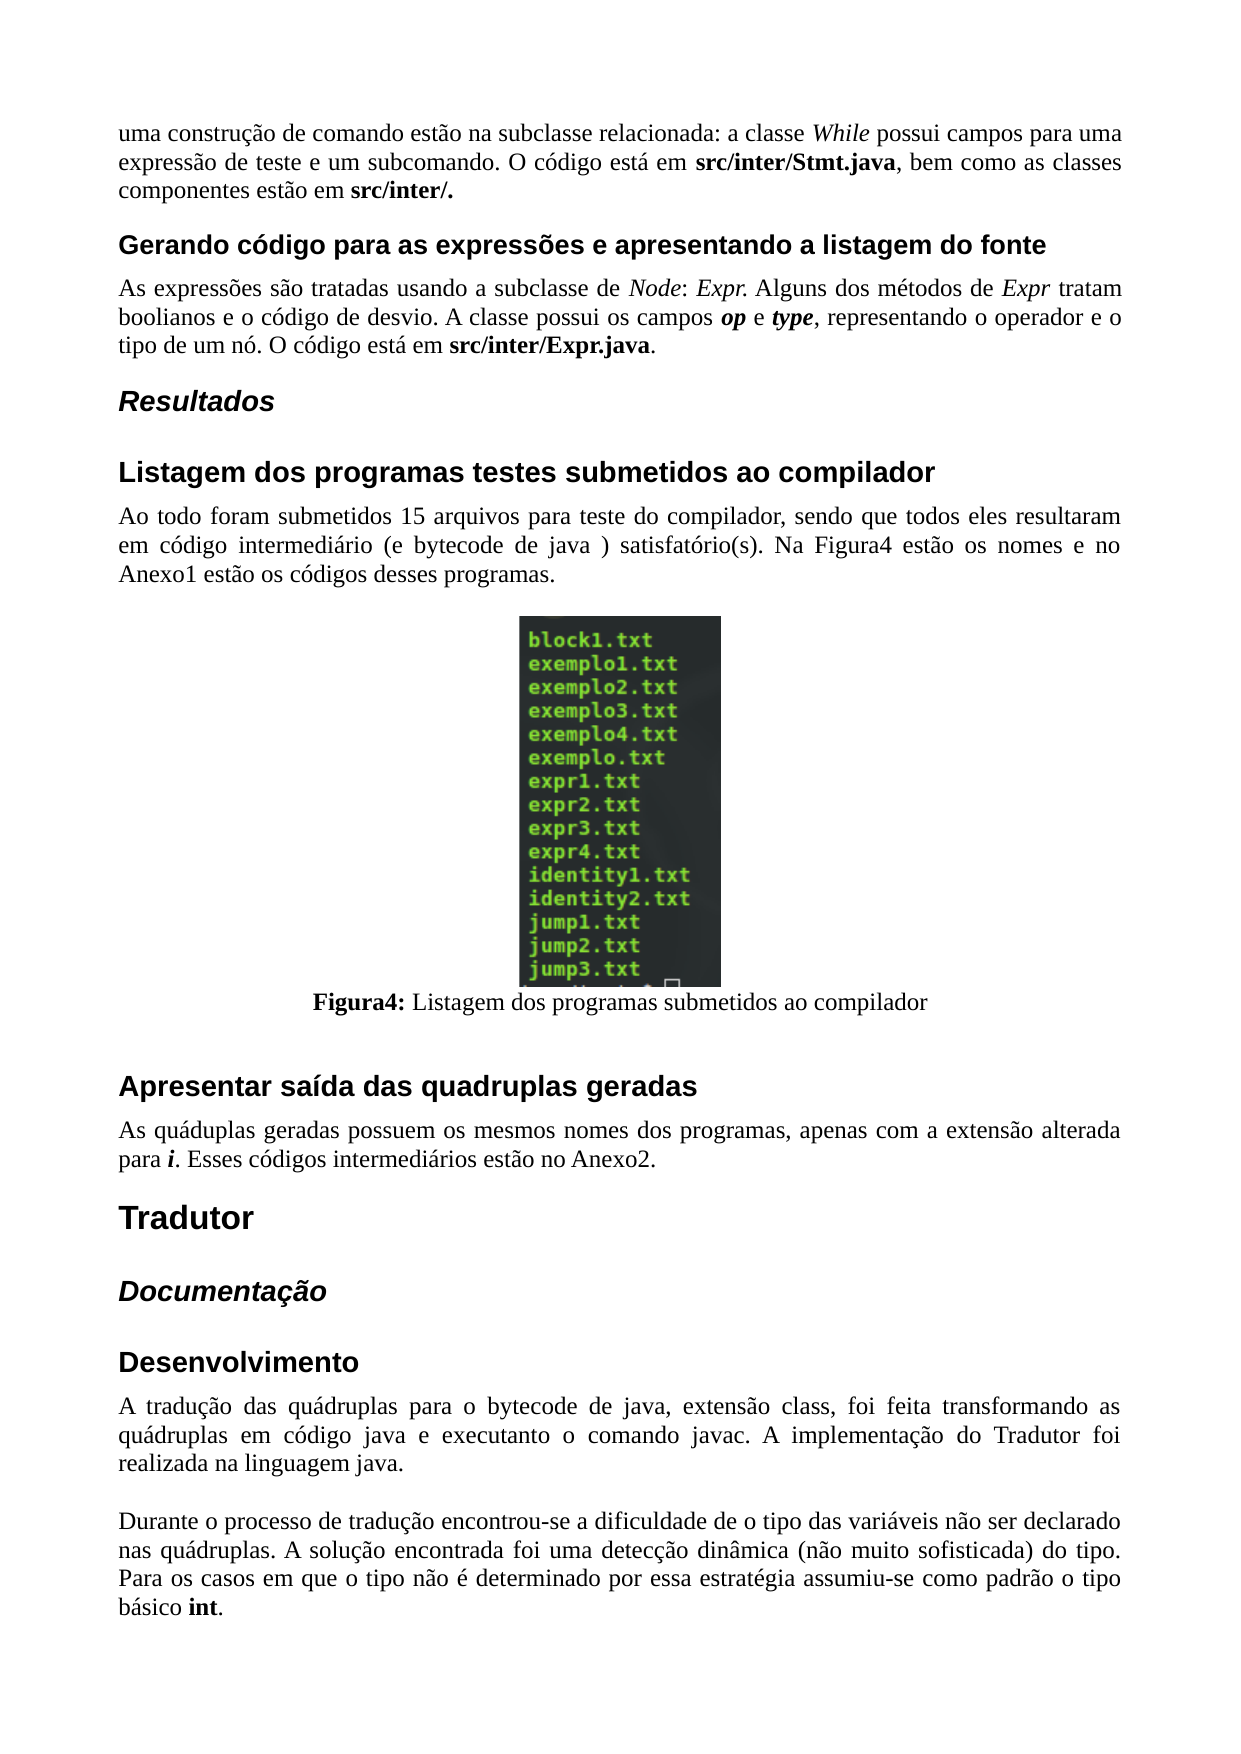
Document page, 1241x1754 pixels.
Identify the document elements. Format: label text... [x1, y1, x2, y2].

subtitle Desenvolvimento [118, 1345, 1122, 1378]
subtitle Apresentar saída das quadruplas geradas [118, 1069, 1122, 1103]
picture [519, 616, 721, 987]
text A tradução das quádruplas para o bytecode de java, extensão class, foi feita transformando as quádruplas em código java e executanto o comando javac. A implementação do Tradutor foi realizada na linguagem java. [118, 1391, 1122, 1477]
text uma construção de comando estão na subclasse relacionada: a classe While possui campos para uma expressão de teste e um subcomando. O código está em src/inter/Stmt.java, bem como as classes componentes estão em src/inter/. [118, 118, 1122, 204]
subtitle Tradutor [118, 1198, 1122, 1236]
subtitle Listagem dos programas testes submetidos ao compilador [118, 455, 1122, 489]
text As expressões são tratadas usando a subclasse de Node: Expr. Alguns dos métodos de Expr tratam boolianos e o código de desvio. A classe possui os campos op e type, representando o operador e o tipo de um nó. O código está em src/inter/Expr.java. [118, 273, 1122, 359]
text As quáduplas geradas possuem os mesmos nomes dos programas, apenas com a extensão alterada para i. Esses códigos intermediários estão no Anexo2. [118, 1115, 1122, 1173]
text Ao todo foram submetidos 15 arquivos para teste do compilador, sendo que todos eles resultaram em código intermediário (e bytecode de java ) satisfatório(s). Na Figura4 estão os nomes e no Anexo1 estão os códigos desses programas. [118, 501, 1122, 588]
subtitle Documentação [118, 1274, 1122, 1307]
subtitle Resultados [118, 384, 1122, 418]
text Figura4: Listagem dos programas submetidos ao compilador [118, 616, 1122, 1016]
subtitle Gerando código para as expressões e apresentando a listagem do fonte [118, 229, 1122, 261]
text Durante o processo de tradução encontrou-se a dificuldade de o tipo das variáveis não ser declarado nas quádruplas. A solução encontrada foi uma detecção dinâmica (não muito sofisticada) do tipo. Para os casos em que o tipo não é determinado por essa estratégia assumiu-se como padrão o tipo básico int. [118, 1506, 1122, 1621]
